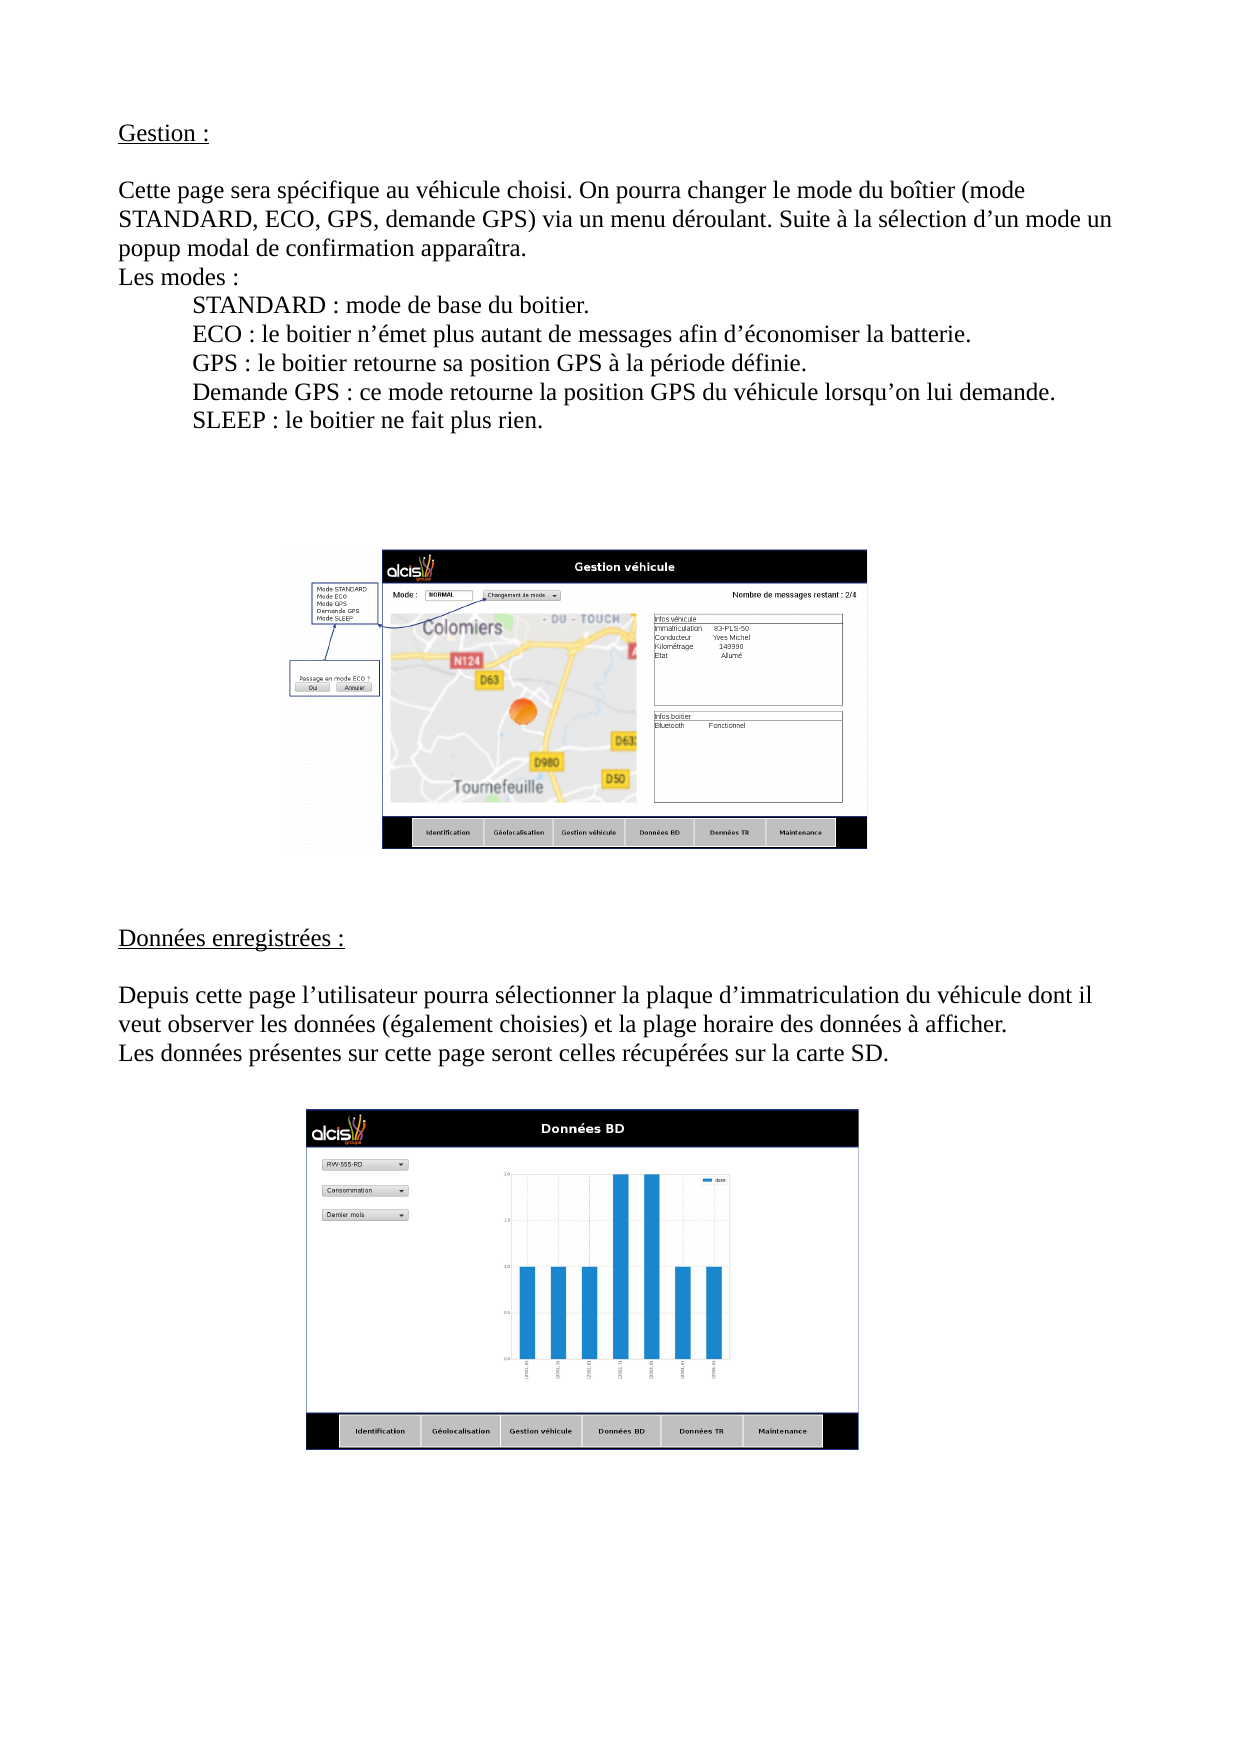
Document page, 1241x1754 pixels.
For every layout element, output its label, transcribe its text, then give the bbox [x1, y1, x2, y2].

text GPS : le boitier retourne sa position GPS à la période définie. [118, 348, 1122, 377]
picture [287, 547, 868, 849]
picture [306, 1109, 859, 1450]
text Cette page sera spécifique au véhicule choisi. On pourra changer le mode du boîtier (mode STANDARD, ECO, GPS, demande GPS) via un menu déroulant. Suite à la sélection d’un mode un popup modal de confirmation apparaîtra. [118, 176, 1122, 262]
text ECO : le boitier n’émet plus autant de messages afin d’économiser la batterie. [118, 319, 1122, 348]
text Gestion : [118, 118, 1122, 147]
text SLEEP : le boitier ne fait plus rien. [118, 406, 1122, 434]
text Données enregistrées : [118, 923, 1122, 952]
text Les données présentes sur cette page seront celles récupérées sur la carte SD. [118, 1038, 1122, 1067]
text Les modes : [118, 262, 1122, 291]
text STANDARD : mode de base du boitier. [118, 291, 1122, 319]
text Depuis cette page l’utilisateur pourra sélectionner la plaque d’immatriculation du véhicule dont il veut observer les données (également choisies) et la plage horaire des données à afficher. [118, 981, 1122, 1038]
text Demande GPS : ce mode retourne la position GPS du véhicule lorsqu’on lui demande. [118, 377, 1122, 406]
